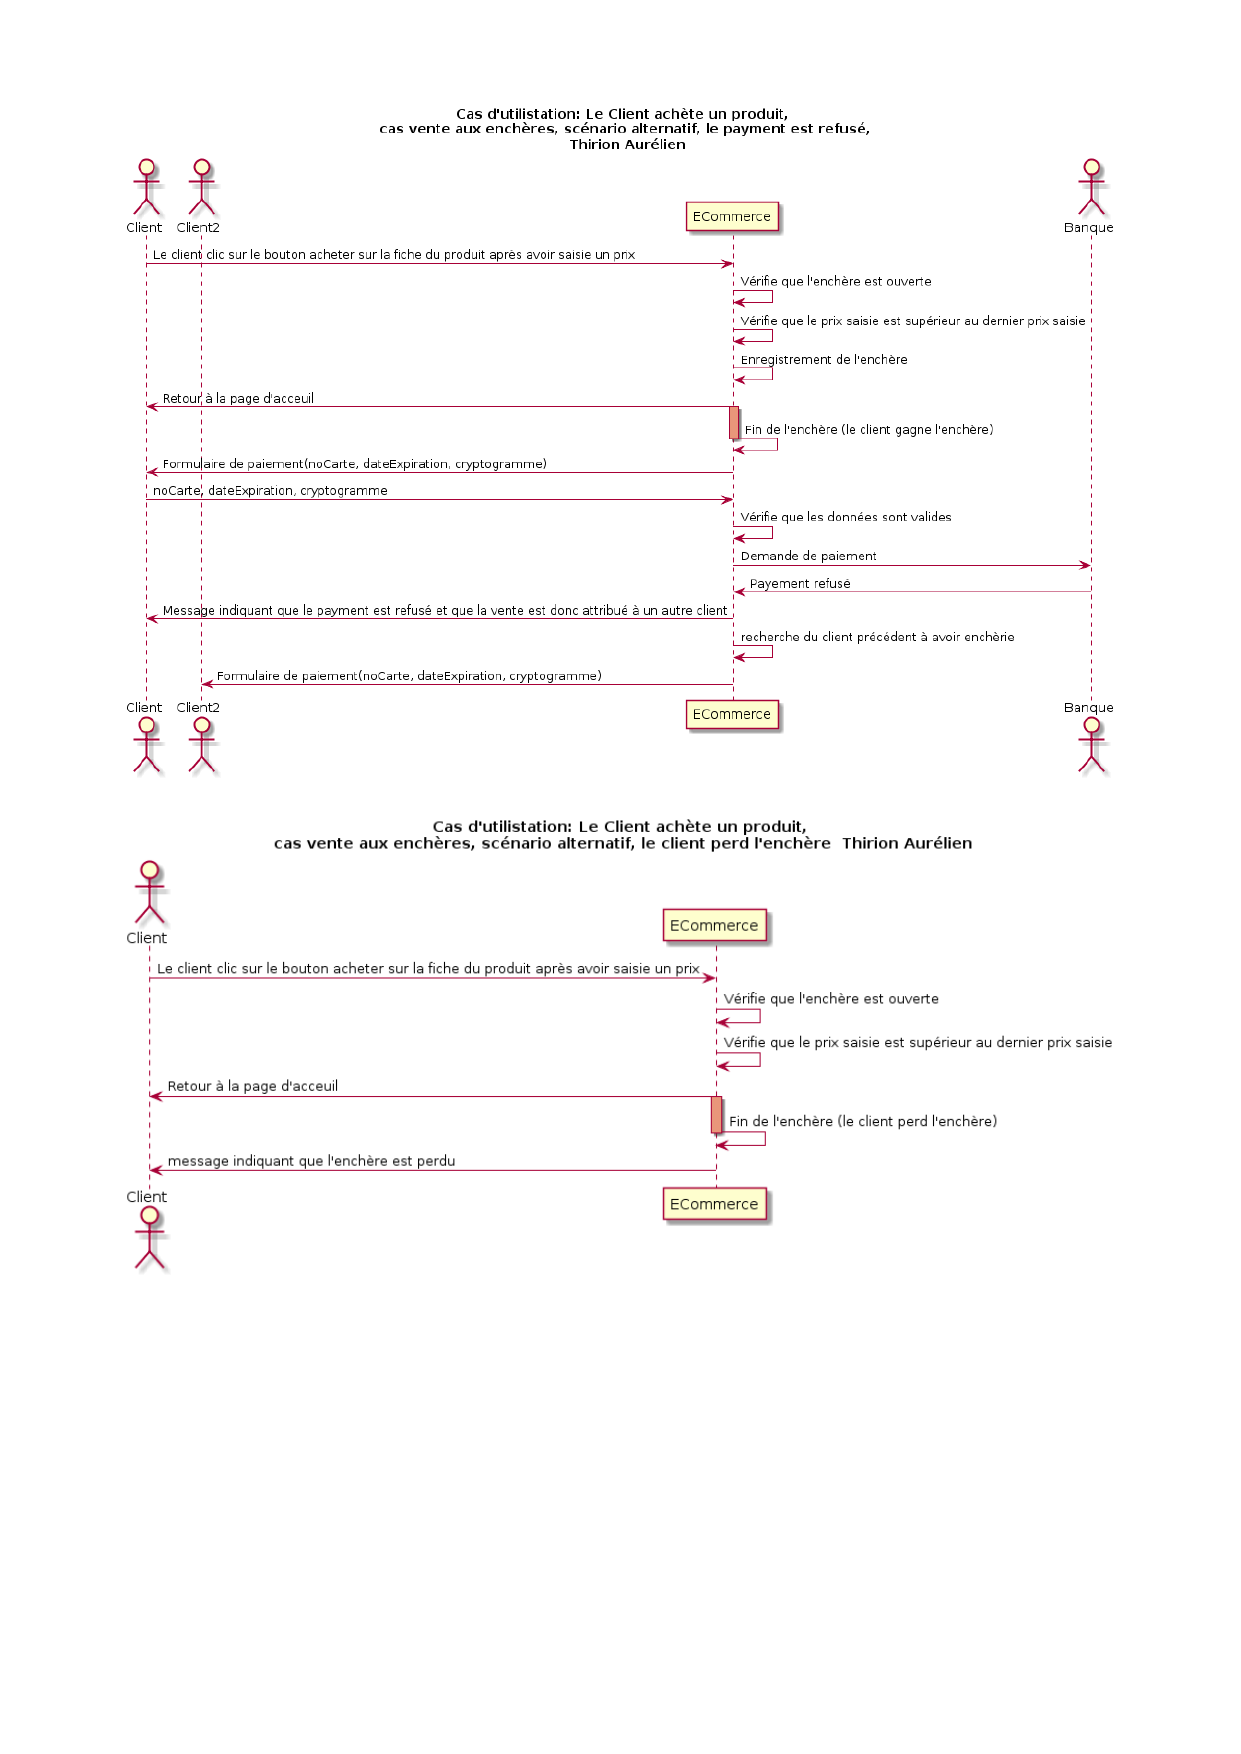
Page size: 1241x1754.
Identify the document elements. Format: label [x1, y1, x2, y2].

picture [118, 808, 1123, 1278]
picture [118, 97, 1123, 780]
